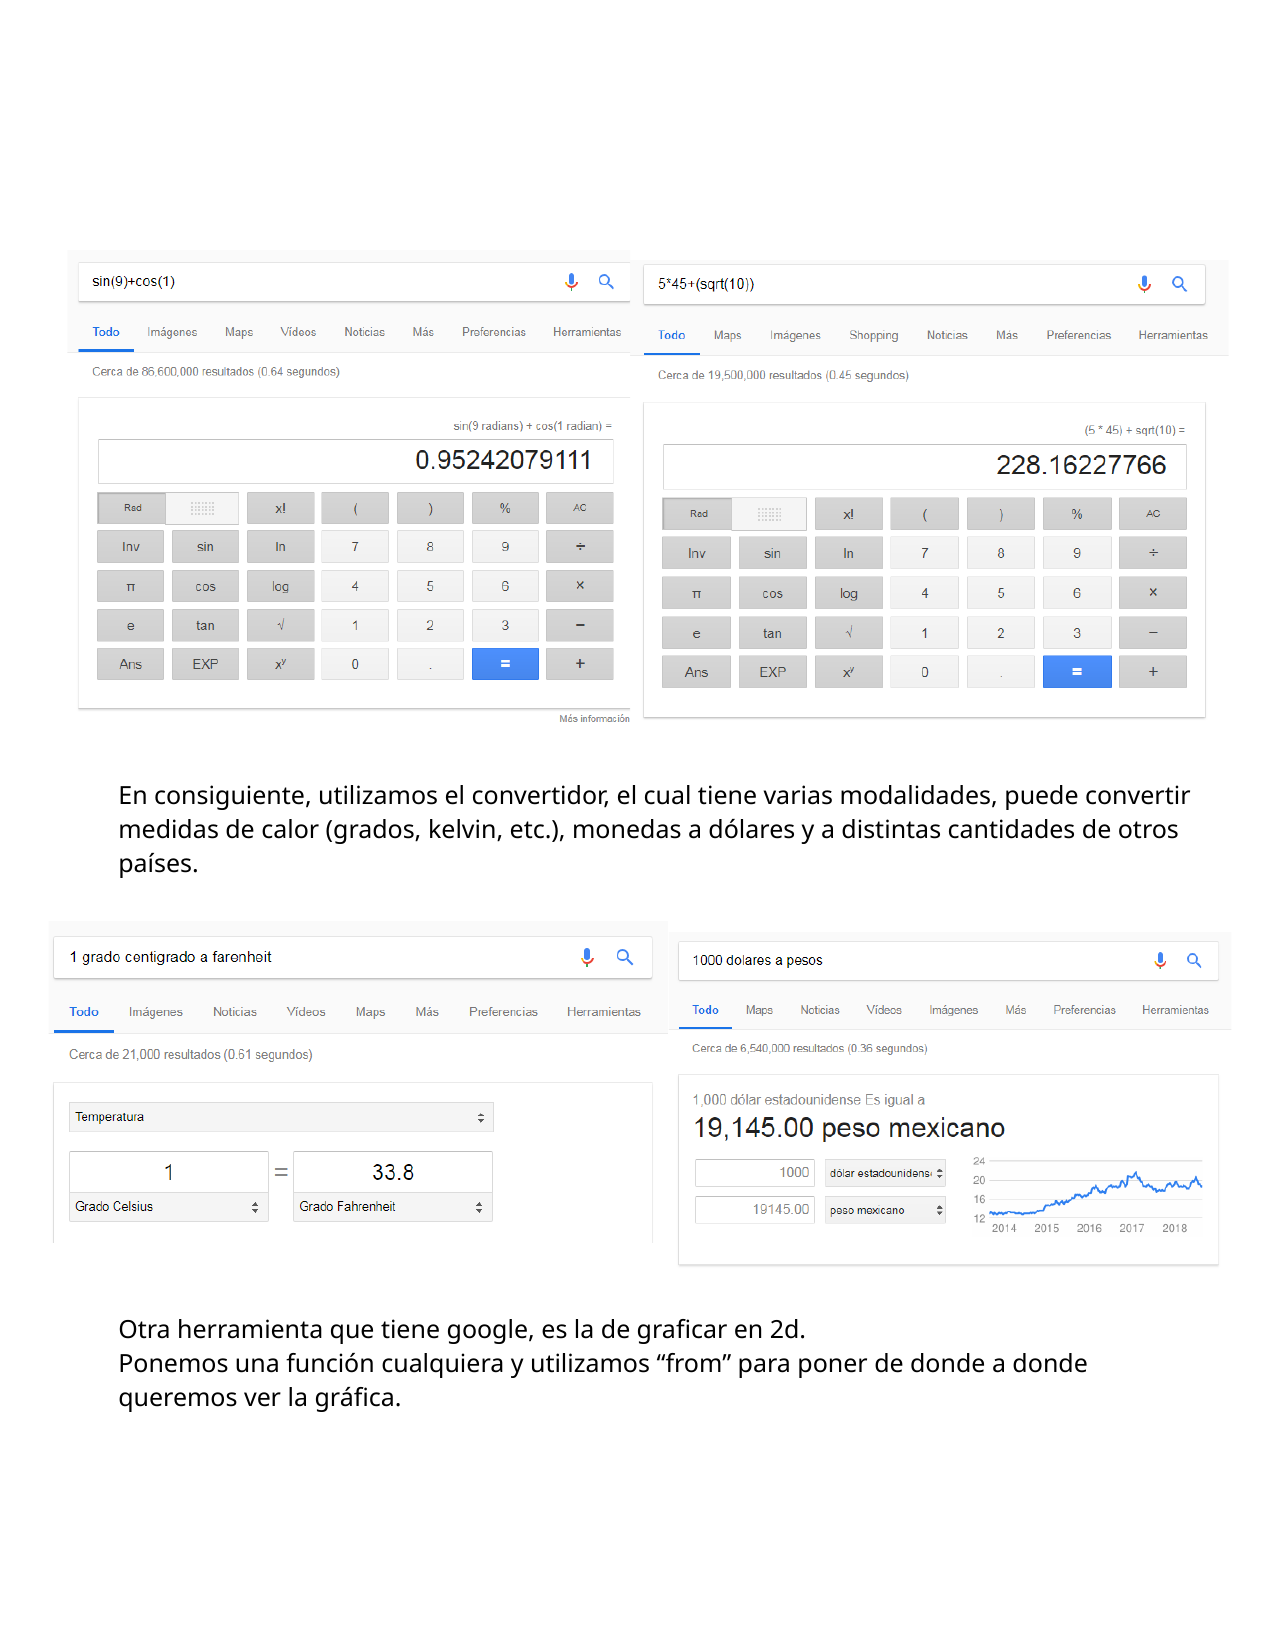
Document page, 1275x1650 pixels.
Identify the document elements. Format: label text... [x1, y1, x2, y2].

text En consiguiente, utilizamos el convertidor, el cual tiene varias modalidades, puede convertir medidas de calor (grados, kelvin, etc.), monedas a dólares y a distintas cantidades de otros países. [118, 778, 1205, 880]
text Otra herramienta que tiene google, es la de graficar en 2d. [118, 1311, 1205, 1345]
text Ponemos una función cualquiera y utilizamos “from” para poner de donde a donde queremos ver la gráfica. [118, 1345, 1205, 1413]
